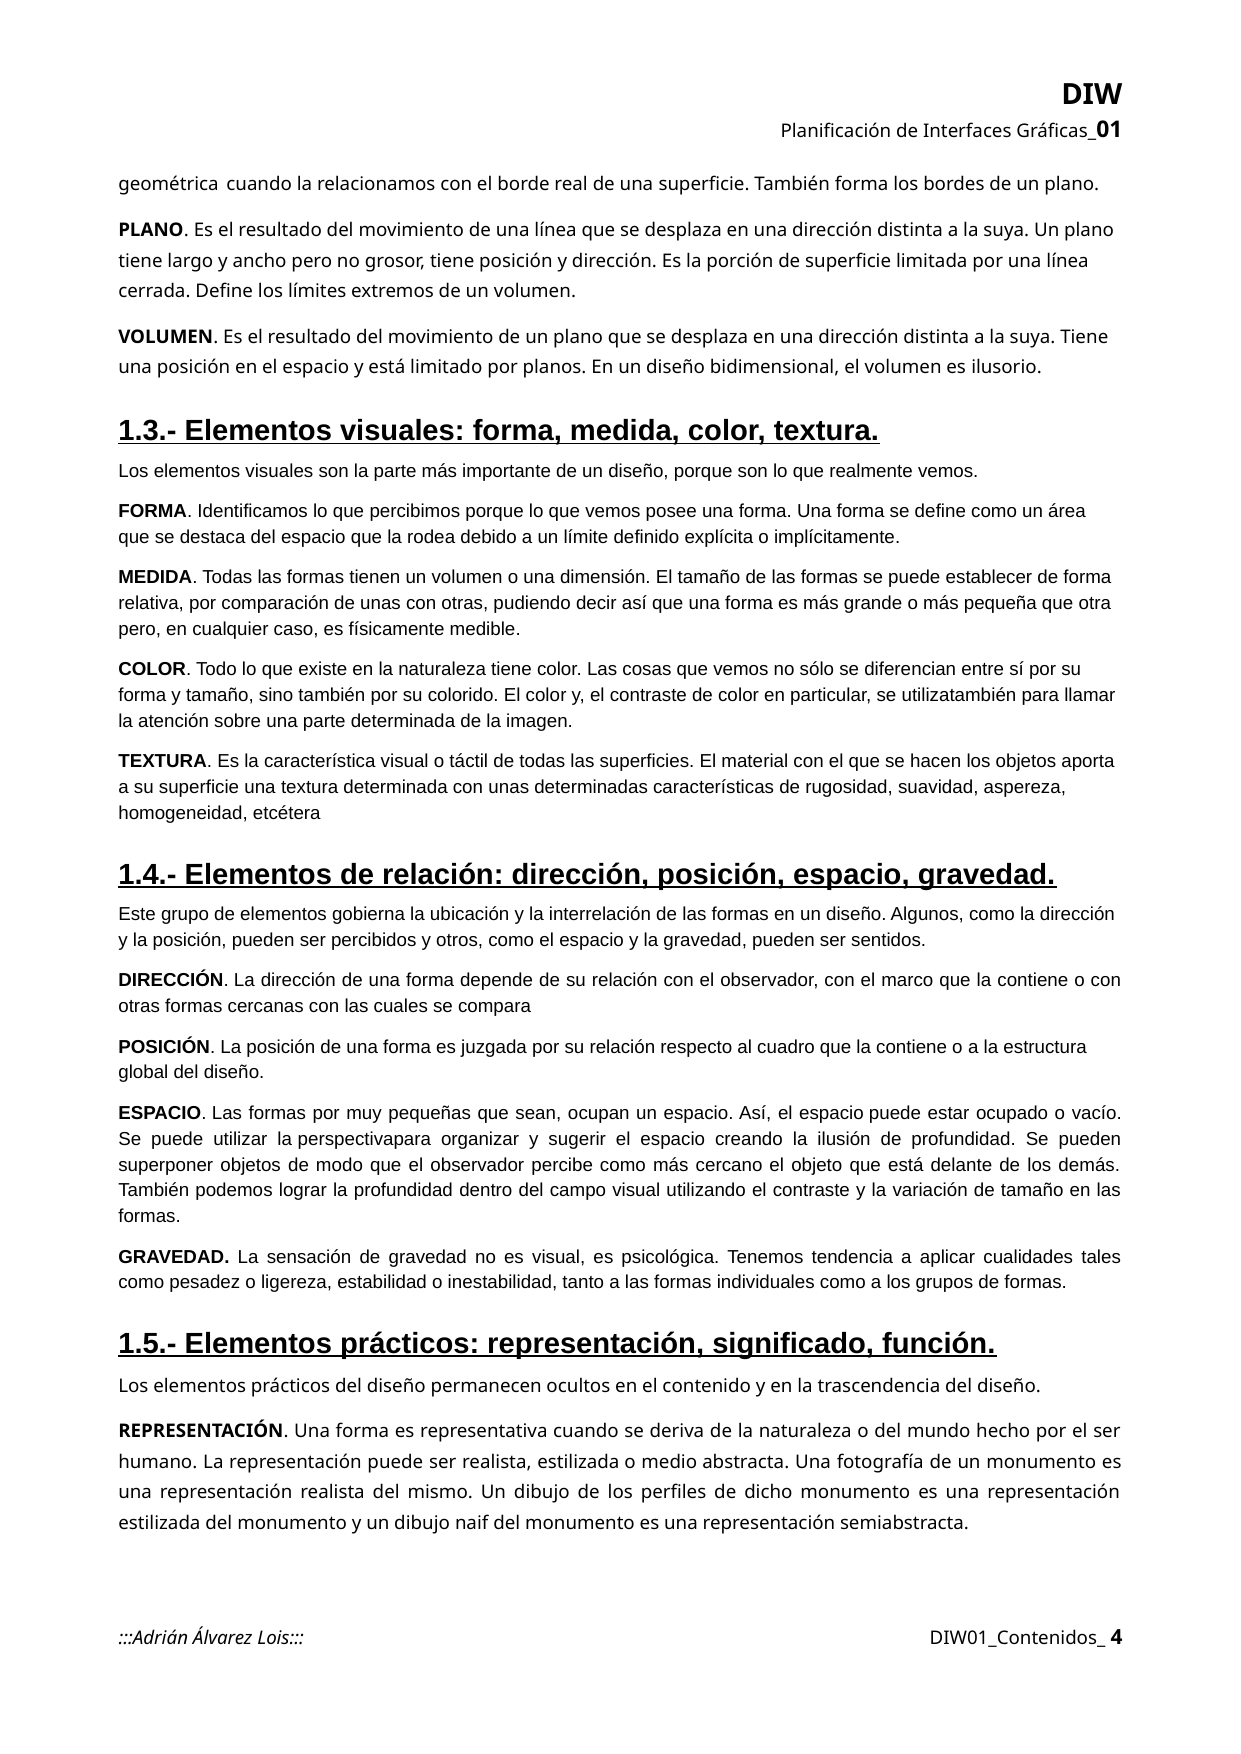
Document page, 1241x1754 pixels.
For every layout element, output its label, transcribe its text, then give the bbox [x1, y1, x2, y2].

subtitle 1.3.- Elementos visuales: forma, medida, color, textura. [118, 413, 1122, 447]
subtitle 1.5.- Elementos prácticos: representación, significado, función. [118, 1326, 1122, 1360]
text POSICIÓN. La posición de una forma es juzgada por su relación respecto al cuadro que la contiene o a la estructura global del diseño. [118, 1036, 1122, 1083]
text VOLUMEN. Es el resultado del movimiento de un plano que se desplaza en una dirección distinta a la suya. Tiene una posición en el espacio y está limitado por planos. En un diseño bidimensional, el volumen es ilusorio. [118, 323, 1122, 379]
subtitle 1.4.- Elementos de relación: dirección, posición, espacio, gravedad. [118, 857, 1122, 891]
text ESPACIO. Las formas por muy pequeñas que sean, ocupan un espacio. Así, el espacio puede estar ocupado o vacío. Se puede utilizar la perspectivapara organizar y sugerir el espacio creando la ilusión de profundidad. Se pueden superponer objetos de modo que el observador percibe como más cercano el objeto que está delante de los demás. También podemos lograr la profundidad dentro del campo visual utilizando el contraste y la variación de tamaño en las formas. [118, 1102, 1122, 1227]
text TEXTURA. Es la característica visual o táctil de todas las superficies. El material con el que se hacen los objetos aporta a su superficie una textura determinada con unas determinadas características de rugosidad, suavidad, aspereza, homogeneidad, etcétera [118, 750, 1122, 823]
text COLOR. Todo lo que existe en la naturaleza tiene color. Las cosas que vemos no sólo se diferencian entre sí por su forma y tamaño, sino también por su colorido. El color y, el contraste de color en particular, se utilizatambién para llamar la atención sobre una parte determinada de la imagen. [118, 658, 1122, 731]
text Los elementos prácticos del diseño permanecen ocultos en el contenido y en la trascendencia del diseño. [118, 1372, 1122, 1398]
text Los elementos visuales son la parte más importante de un diseño, porque son lo que realmente vemos. [118, 459, 1122, 481]
text Este grupo de elementos gobierna la ubicación y la interrelación de las formas en un diseño. Algunos, como la dirección y la posición, pueden ser percibidos y otros, como el espacio y la gravedad, pueden ser sentidos. [118, 903, 1122, 950]
text REPRESENTACIÓN. Una forma es representativa cuando se deriva de la naturaleza o del mundo hecho por el ser humano. La representación puede ser realista, estilizada o medio abstracta. Una fotografía de un monumento es una representación realista del mismo. Un dibujo de los perfiles de dicho monumento es una representación estilizada del monumento y un dibujo naif del monumento es una representación semiabstracta. [118, 1418, 1122, 1535]
text GRAVEDAD. La sensación de gravedad no es visual, es psicológica. Tenemos tendencia a aplicar cualidades tales como pesadez o ligereza, estabilidad o inestabilidad, tanto a las formas individuales como a los grupos de formas. [118, 1246, 1122, 1293]
text DIRECCIÓN. La dirección de una forma depende de su relación con el observador, con el marco que la contiene o con otras formas cercanas con las cuales se compara [118, 969, 1122, 1017]
text MEDIDA. Todas las formas tienen un volumen o una dimensión. El tamaño de las formas se puede establecer de forma relativa, por comparación de unas con otras, pudiendo decir así que una forma es más grande o más pequeña que otra pero, en cualquier caso, es físicamente medible. [118, 566, 1122, 639]
text PLANO. Es el resultado del movimiento de una línea que se desplaza en una dirección distinta a la suya. Un plano tiene largo y ancho pero no grosor, tiene posición y dirección. Es la porción de superficie limitada por una línea cerrada. Define los límites extremos de un volumen. [118, 217, 1122, 303]
text geométrica cuando la relacionamos con el borde real de una superficie. También forma los bordes de un plano. [118, 168, 1122, 196]
text FORMA. Identificamos lo que percibimos porque lo que vemos posee una forma. Una forma se define como un área que se destaca del espacio que la rodea debido a un límite definido explícita o implícitamente. [118, 500, 1122, 547]
